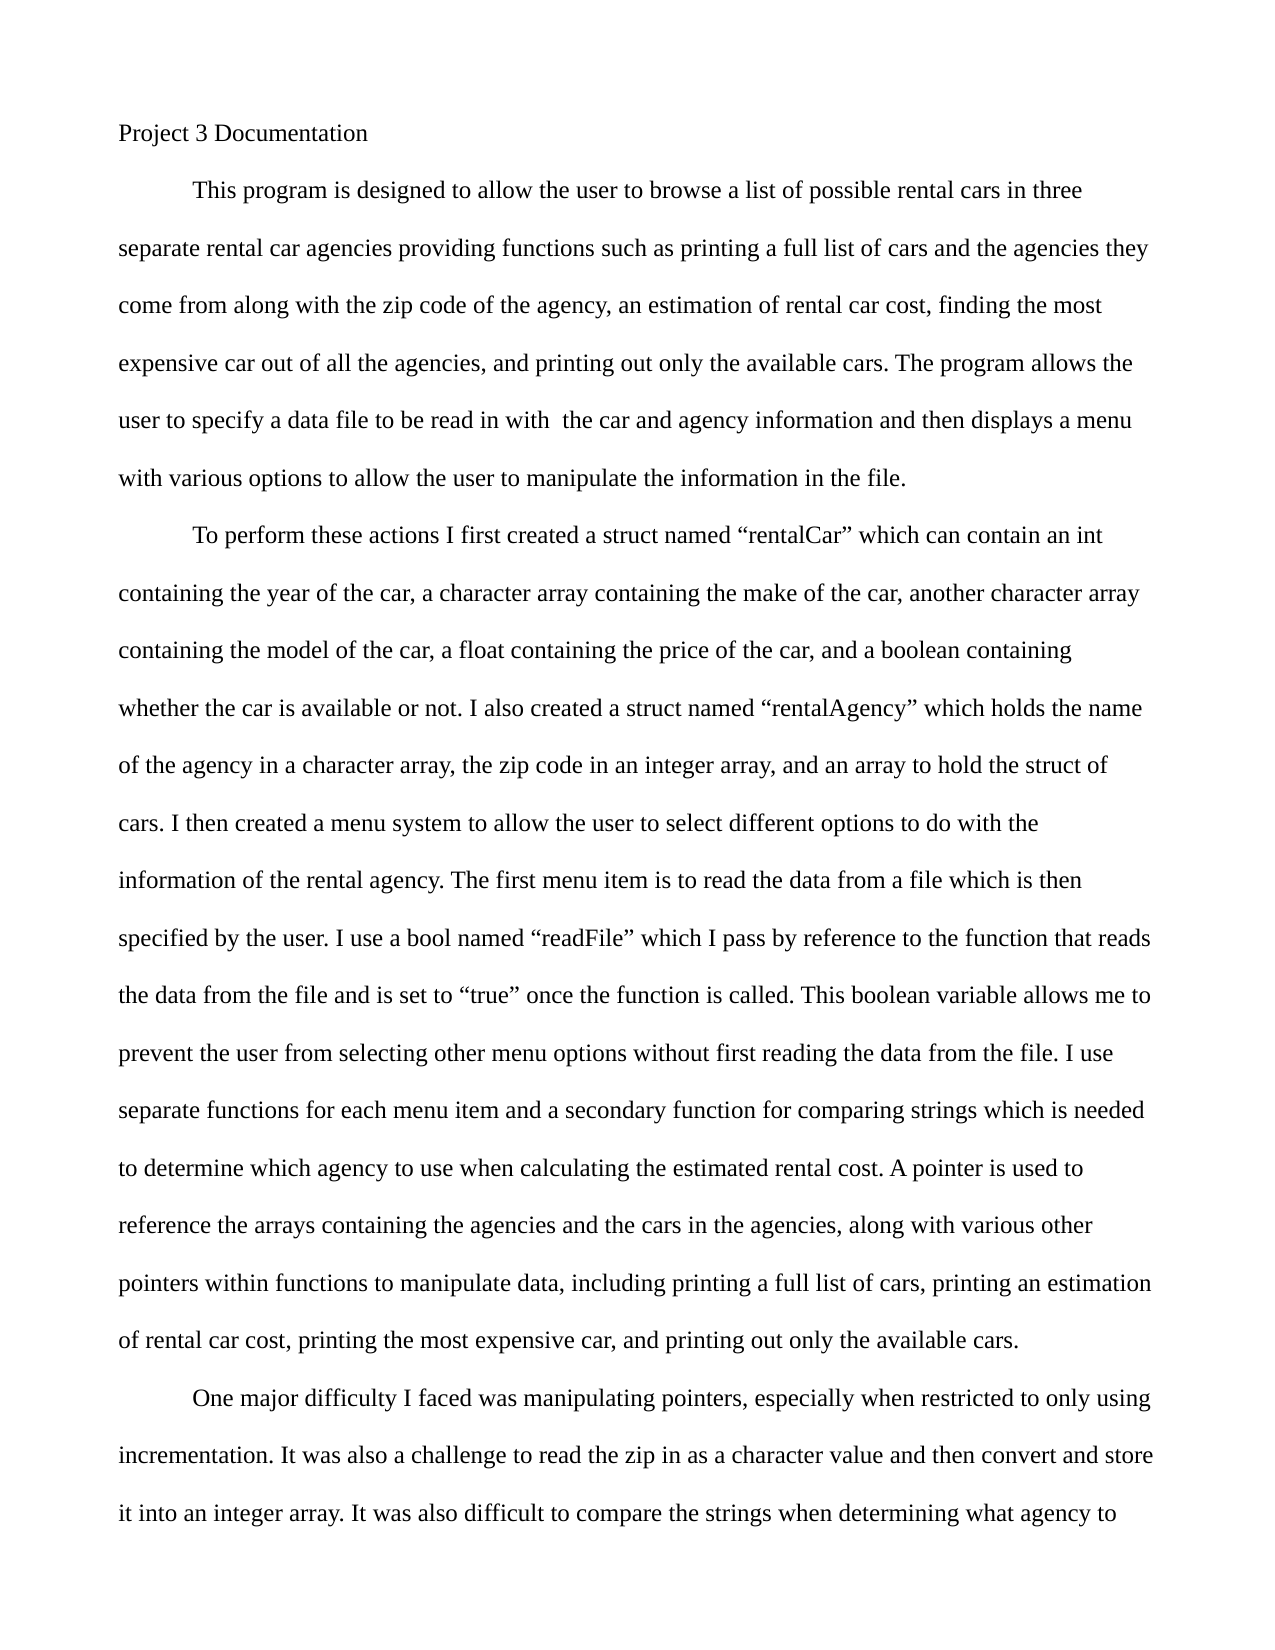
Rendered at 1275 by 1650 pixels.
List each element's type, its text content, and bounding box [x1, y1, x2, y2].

text To perform these actions I first created a struct named “rentalCar” which can contain an int containing the year of the car, a character array containing the make of the car, another character array containing the model of the car, a float containing the price of the car, and a boolean containing whether the car is available or not. I also created a struct named “rentalAgency” which holds the name of the agency in a character array, the zip code in an integer array, and an array to hold the struct of cars. I then created a menu system to allow the user to select different options to do with the information of the rental agency. The first menu item is to read the data from a file which is then specified by the user. I use a bool named “readFile” which I pass by reference to the function that reads the data from the file and is set to “true” once the function is called. This boolean variable allows me to prevent the user from selecting other menu options without first reading the data from the file. I use separate functions for each menu item and a secondary function for comparing strings which is needed to determine which agency to use when calculating the estimated rental cost. A pointer is used to reference the arrays containing the agencies and the cars in the agencies, along with various other pointers within functions to manipulate data, including printing a full list of cars, printing an estimation of rental car cost, printing the most expensive car, and printing out only the available cars. [118, 521, 1157, 1354]
text Project 3 Documentation [118, 118, 1157, 147]
text This program is designed to allow the user to browse a list of possible rental cars in three separate rental car agencies providing functions such as printing a full list of cars and the agencies they come from along with the zip code of the agency, an estimation of rental car cost, finding the most expensive car out of all the agencies, and printing out only the available cars. The program allows the user to specify a data file to be read in with the car and agency information and then displays a menu with various options to allow the user to manipulate the information in the file. [118, 176, 1157, 492]
text One major difficulty I faced was manipulating pointers, especially when restricted to only using incrementation. It was also a challenge to read the zip in as a character value and then convert and store it into an integer array. It was also difficult to compare the strings when determining what agency to [118, 1383, 1157, 1527]
